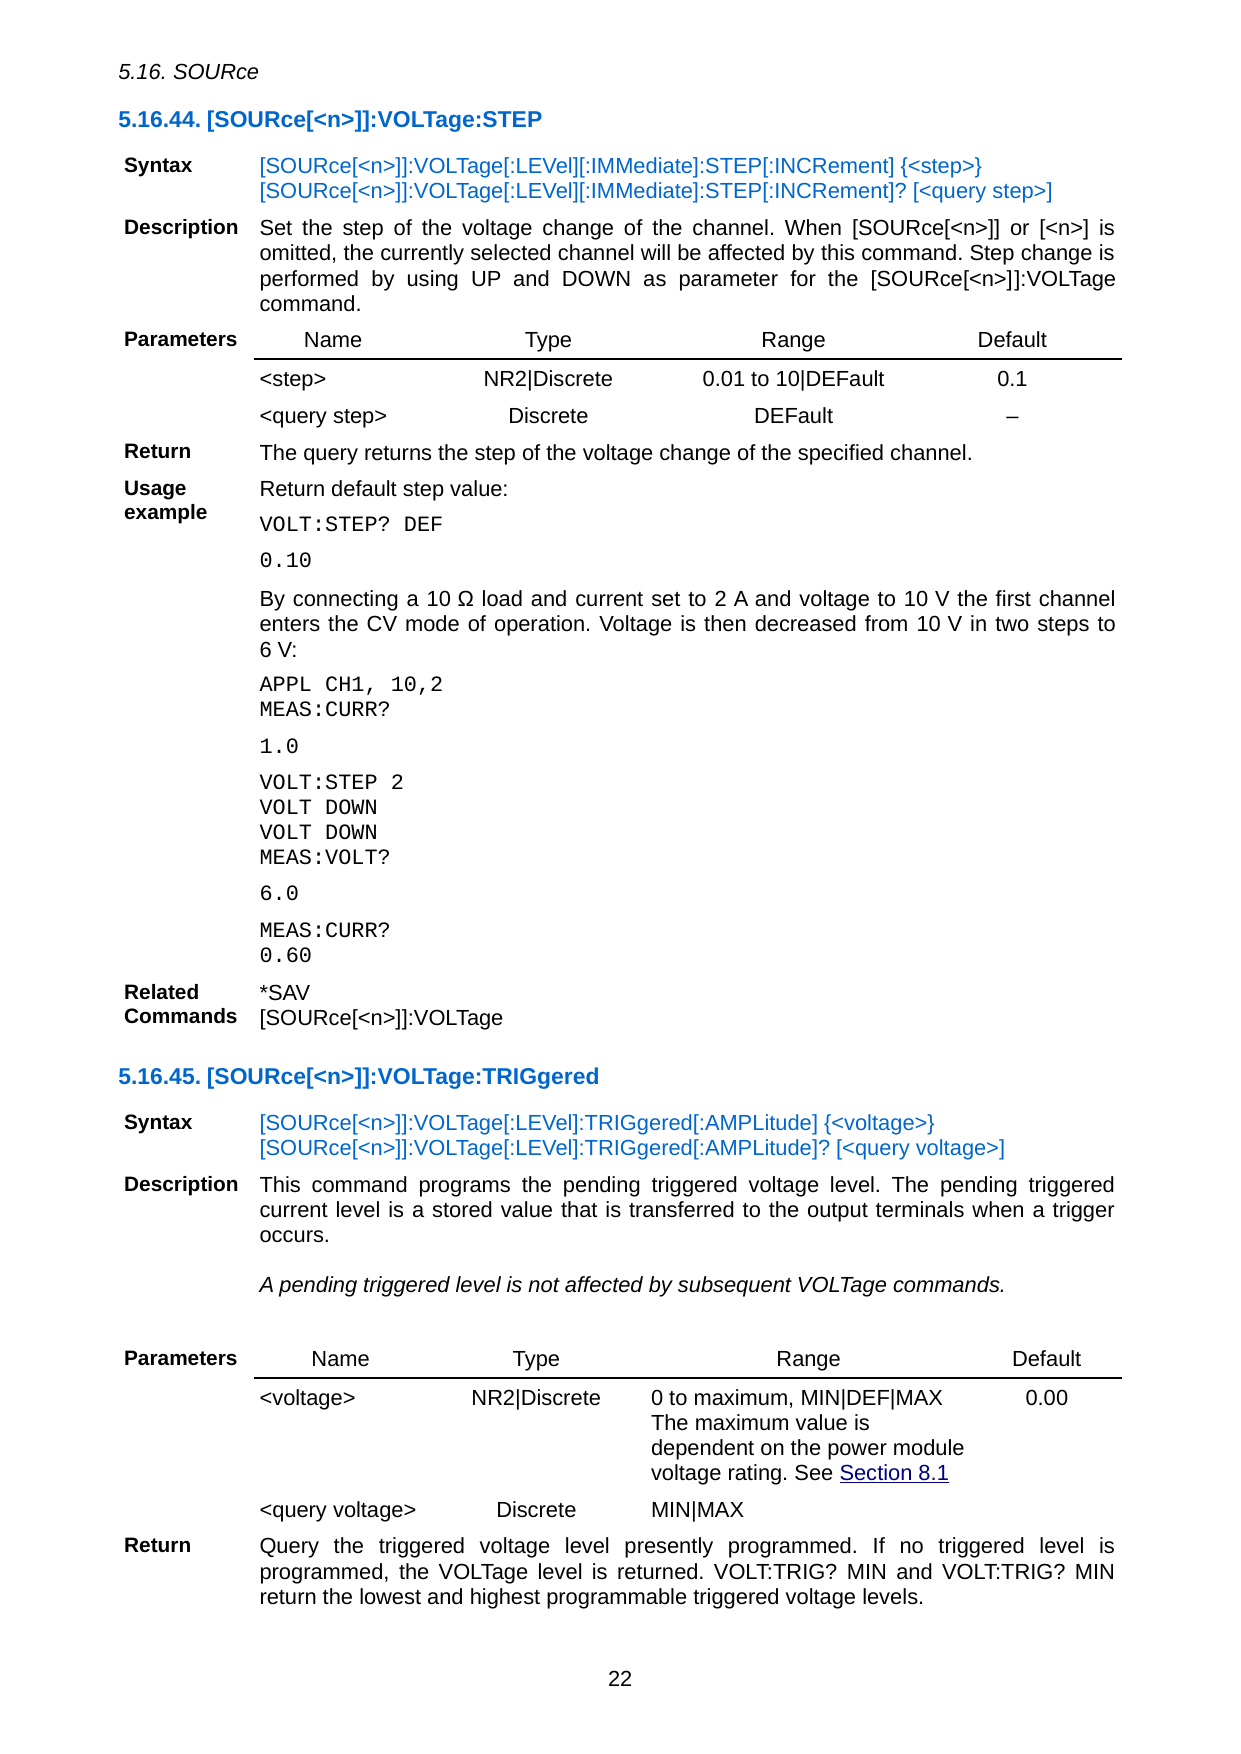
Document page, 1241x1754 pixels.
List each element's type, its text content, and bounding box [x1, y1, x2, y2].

table_cell MIN|MAX [645, 1491, 972, 1528]
table_cell [254, 1303, 1122, 1340]
table_cell 0.01 to 10|DEFault [684, 360, 903, 397]
table_cell <voltage> [254, 1379, 427, 1491]
table_header Syntax [118, 1104, 253, 1166]
table_cell Return default step value: VOLT:STEP? DEF 0.10 By connecting a 10 Ω load and current set to 2 A and voltage to 10 V the first channel enters the CV mode of operation. Voltage is then decreased from 10 V in two steps to 6 V: APPL CH1, 10,2 MEAS:CURR? 1.0 VOLT:STEP 2 VOLT DOWN VOLT DOWN MEAS:VOLT? 6.0 MEAS:CURR? 0.60 [254, 470, 1122, 974]
table_header [SOURce[<n>]]:VOLTage[:LEVel][:IMMediate]:STEP[:INCRement] {<step>} [SOURce[<n>]]:VOLTage[:LEVel][:IMMediate]:STEP[:INCRement]? [<query step>] [254, 148, 1122, 209]
table_cell Query the triggered voltage level presently programmed. If no triggered level is programmed, the VOLTage level is returned. VOLT:TRIG? MIN and VOLT:TRIG? MIN return the lowest and highest programmable triggered voltage levels. [254, 1528, 1122, 1615]
table_cell [972, 1491, 1122, 1528]
table_cell Type [412, 322, 684, 358]
table_cell Related Commands [118, 974, 253, 1036]
table_cell *SAV [SOURce[<n>]]:VOLTage [254, 974, 1122, 1036]
table_cell NR2|Discrete [427, 1379, 645, 1491]
table_cell Range [645, 1340, 972, 1377]
table_cell Usage example [118, 470, 253, 974]
table_cell 0 to maximum, MIN|DEF|MAX The maximum value is dependent on the power module voltage rating. See Section 8.1 [645, 1379, 972, 1491]
table_cell The query returns the step of the voltage change of the specified channel. [254, 434, 1122, 470]
table_cell Parameters [118, 1340, 253, 1491]
table_cell [118, 397, 253, 434]
table_header [SOURce[<n>]]:VOLTage[:LEVel]:TRIGgered[:AMPLitude] {<voltage>} [SOURce[<n>]]:VOLTage[:LEVel]:TRIGgered[:AMPLitude]? [<query voltage>] [254, 1104, 1122, 1166]
table_cell Description [118, 1166, 253, 1303]
table_cell DEFault [684, 397, 903, 434]
table_cell [118, 1303, 253, 1340]
table_cell Return [118, 1528, 253, 1615]
table_cell 0.1 [903, 360, 1122, 397]
table_cell Type [427, 1340, 645, 1377]
table_cell Default [972, 1340, 1122, 1377]
table_cell – [903, 397, 1122, 434]
table_cell 0.00 [972, 1379, 1122, 1491]
table_cell Description [118, 209, 253, 322]
table_cell Discrete [412, 397, 684, 434]
table_header Syntax [118, 148, 253, 209]
table_cell Return [118, 434, 253, 470]
table_cell <query voltage> [254, 1491, 427, 1528]
table_cell <step> [254, 360, 412, 397]
table_cell [118, 1491, 253, 1528]
table_cell Name [254, 1340, 427, 1377]
table_cell Discrete [427, 1491, 645, 1528]
table_cell <query step> [254, 397, 412, 434]
table_cell Parameters [118, 322, 253, 397]
subtitle [SOURce[<n>]]:VOLTage:STEP [118, 106, 1122, 133]
subtitle [SOURce[<n>]]:VOLTage:TRIGgered [118, 1063, 1122, 1089]
table_cell This command programs the pending triggered voltage level. The pending triggered current level is a stored value that is transferred to the output terminals when a trigger occurs. A pending triggered level is not affected by subsequent VOLTage commands. [254, 1166, 1122, 1303]
table_cell Range [684, 322, 903, 358]
table_cell Name [254, 322, 412, 358]
table_cell Default [903, 322, 1122, 358]
table_cell NR2|Discrete [412, 360, 684, 397]
table_cell Set the step of the voltage change of the channel. When [SOURce[<n>]] or [<n>] is omitted, the currently selected channel will be affected by this command. Step change is performed by using UP and DOWN as parameter for the [SOURce[<n>]]:VOLTage command. [254, 209, 1122, 322]
